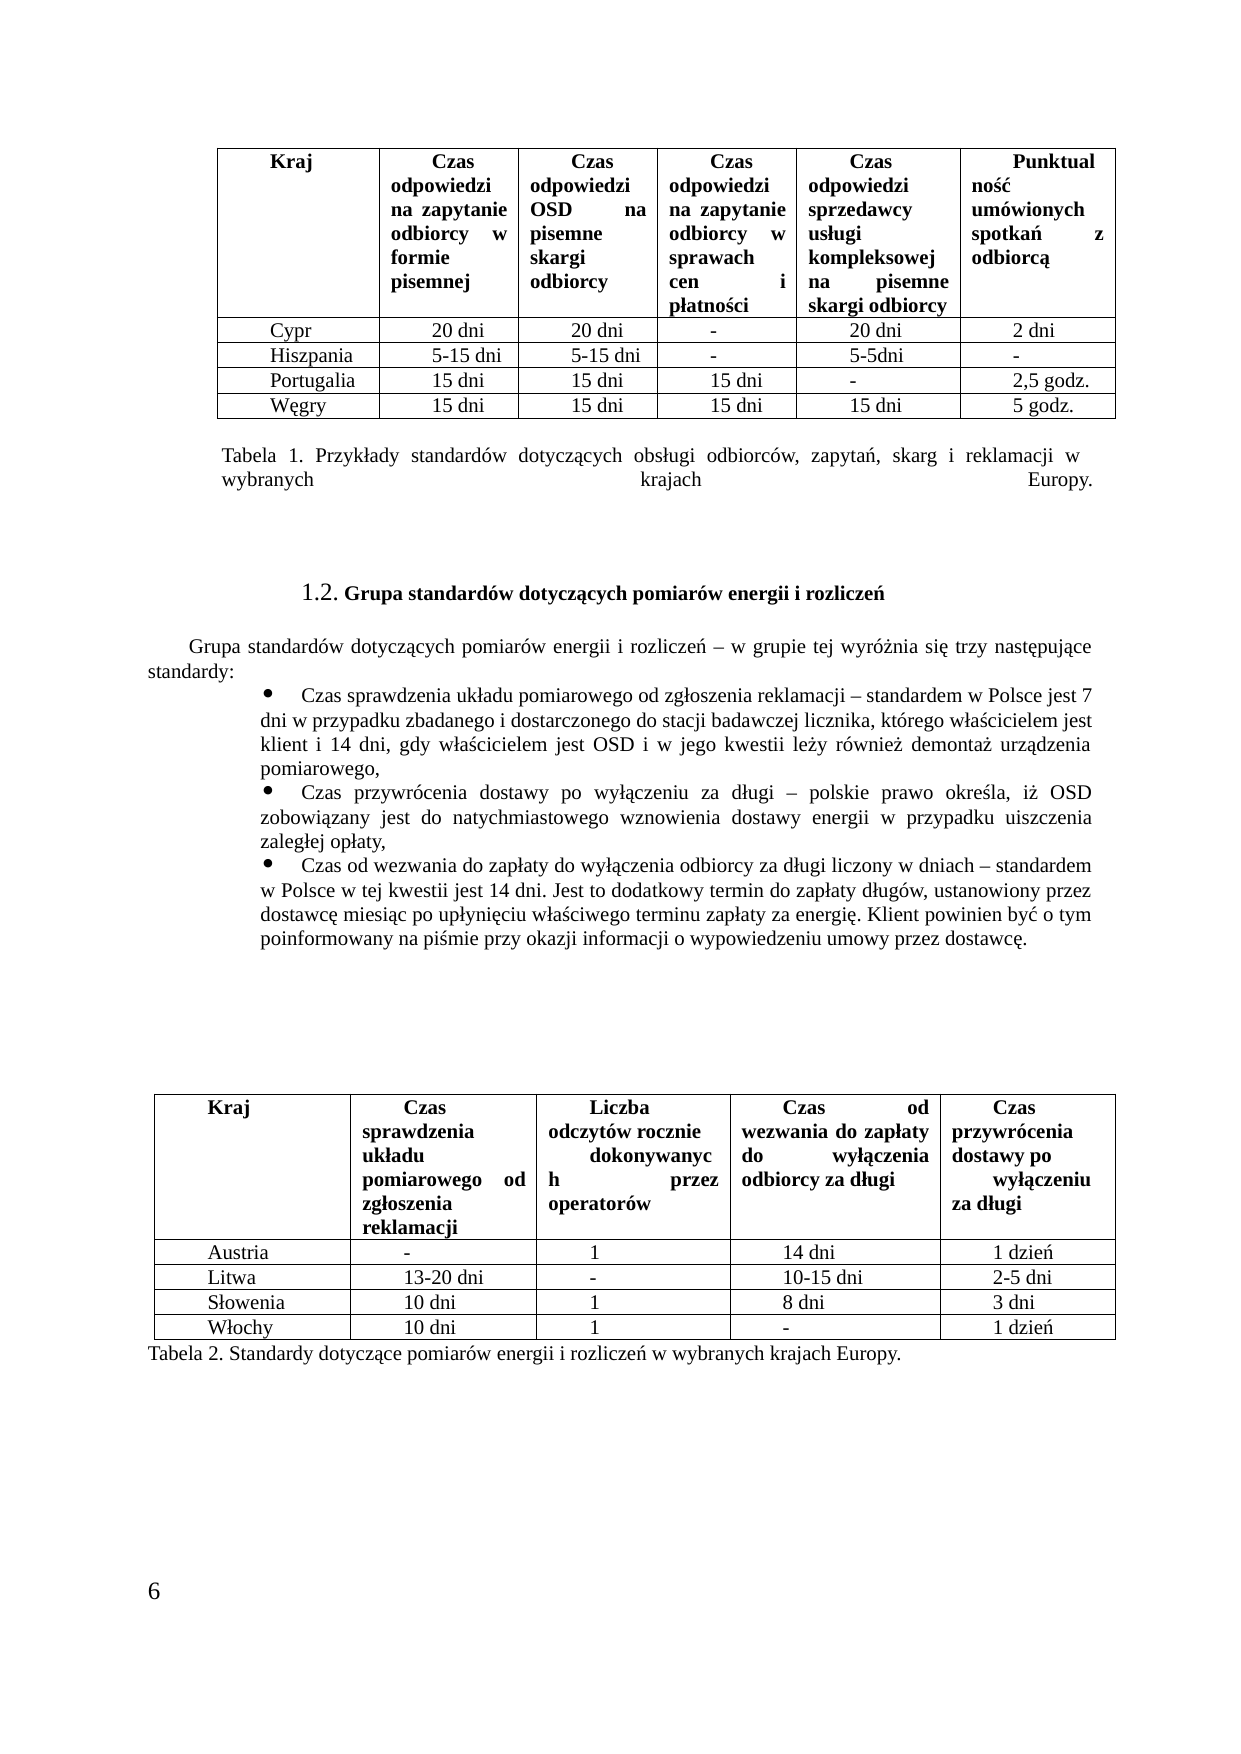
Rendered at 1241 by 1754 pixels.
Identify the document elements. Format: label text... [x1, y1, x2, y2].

table_cell 15 dni [380, 394, 518, 417]
table_cell Węgry [218, 394, 379, 417]
table_cell 14 dni [731, 1240, 940, 1264]
table_cell 2,5 godz. [961, 368, 1115, 392]
list Czas przywrócenia dostawy po wyłączeniu za długi – polskie prawo określa, iż OSD zobowiązany jest do natychmiastowego wznowienia dostawy energii w przypadku uiszczenia zaległej opłaty, [223, 780, 1093, 853]
table_header Czas sprawdzenia układu pomiarowego od zgłoszenia reklamacji [351, 1095, 536, 1239]
table_cell 1 [537, 1290, 730, 1314]
table_header Czas od wezwania do zapłaty do wyłączenia odbiorcy za długi [731, 1095, 940, 1239]
table_cell 15 dni [658, 368, 796, 392]
table_cell 20 dni [797, 318, 960, 342]
table_cell - [797, 368, 960, 392]
table_cell 10-15 dni [731, 1265, 940, 1289]
table_header Liczba odczytów rocznie dokonywanych przez operatorów [537, 1095, 730, 1239]
table_cell 15 dni [519, 368, 657, 392]
table_cell 10 dni [351, 1290, 536, 1314]
text Tabela 1. Przykłady standardów dotyczących obsługi odbiorców, zapytań, skarg i reklamacji w wybranych krajach Europy. [148, 418, 1093, 519]
table_cell 10 dni [351, 1315, 536, 1339]
table_header Czas odpowiedzi sprzedawcy usługi kompleksowej na pisemne skargi odbiorcy [797, 149, 960, 317]
table_cell 1 dzień [941, 1240, 1115, 1264]
table_cell 1 [537, 1240, 730, 1264]
table_cell - [658, 343, 796, 367]
table_cell - [658, 318, 796, 342]
table_cell 15 dni [797, 394, 960, 417]
table_cell 3 dni [941, 1290, 1115, 1314]
table_header Czas odpowiedzi OSD na pisemne skargi odbiorcy [519, 149, 657, 317]
table_cell 20 dni [380, 318, 518, 342]
table_header Czas odpowiedzi na zapytanie odbiorcy w sprawach cen i płatności [658, 149, 796, 317]
table_cell Austria [155, 1240, 350, 1264]
table_header Czas odpowiedzi na zapytanie odbiorcy w formie pisemnej [380, 149, 518, 317]
table_cell 5-5dni [797, 343, 960, 367]
table_cell 2-5 dni [941, 1265, 1115, 1289]
table_cell Litwa [155, 1265, 350, 1289]
list Czas sprawdzenia układu pomiarowego od zgłoszenia reklamacji – standardem w Polsce jest 7 dni w przypadku zbadanego i dostarczonego do stacji badawczej licznika, którego właścicielem jest klient i 14 dni, gdy właścicielem jest OSD i w jego kwestii leży również demontaż urządzenia pomiarowego, [223, 683, 1093, 780]
table_header Czas przywrócenia dostawy po wyłączeniu za długi [941, 1095, 1115, 1239]
table_cell Portugalia [218, 368, 379, 392]
table_header Punktualność umówionych spotkań z odbiorcą [961, 149, 1115, 317]
list Grupa standardów dotyczących pomiarów energii i rozliczeń [260, 577, 1093, 606]
table_cell 5-15 dni [519, 343, 657, 367]
table_cell - [731, 1315, 940, 1339]
table_cell 15 dni [658, 394, 796, 417]
table_header Kraj [155, 1095, 350, 1239]
table_cell 2 dni [961, 318, 1115, 342]
table_cell Hiszpania [218, 343, 379, 367]
table_cell 20 dni [519, 318, 657, 342]
table_cell Słowenia [155, 1290, 350, 1314]
table_header Kraj [218, 149, 379, 317]
table_cell Cypr [218, 318, 379, 342]
table_cell 5 godz. [961, 394, 1115, 417]
table_cell 15 dni [380, 368, 518, 392]
table_cell 13-20 dni [351, 1265, 536, 1289]
list Czas od wezwania do zapłaty do wyłączenia odbiorcy za długi liczony w dniach – standardem w Polsce w tej kwestii jest 14 dni. Jest to dodatkowy termin do zapłaty długów, ustanowiony przez dostawcę miesiąc po upłynięciu właściwego terminu zapłaty za energię. Klient powinien być o tym poinformowany na piśmie przy okazji informacji o wypowiedzeniu umowy przez dostawcę. [223, 853, 1093, 950]
table_cell 15 dni [519, 394, 657, 417]
table_cell 1 dzień [941, 1315, 1115, 1339]
table_cell - [961, 343, 1115, 367]
table_cell Włochy [155, 1315, 350, 1339]
table_cell 8 dni [731, 1290, 940, 1314]
text Grupa standardów dotyczących pomiarów energii i rozliczeń – w grupie tej wyróżnia się trzy następujące standardy: [148, 634, 1093, 683]
text Tabela 2. Standardy dotyczące pomiarów energii i rozliczeń w wybranych krajach Europy. [148, 1340, 1093, 1364]
table_cell - [351, 1240, 536, 1264]
table_cell 1 [537, 1315, 730, 1339]
table_cell 5-15 dni [380, 343, 518, 367]
table_cell - [537, 1265, 730, 1289]
